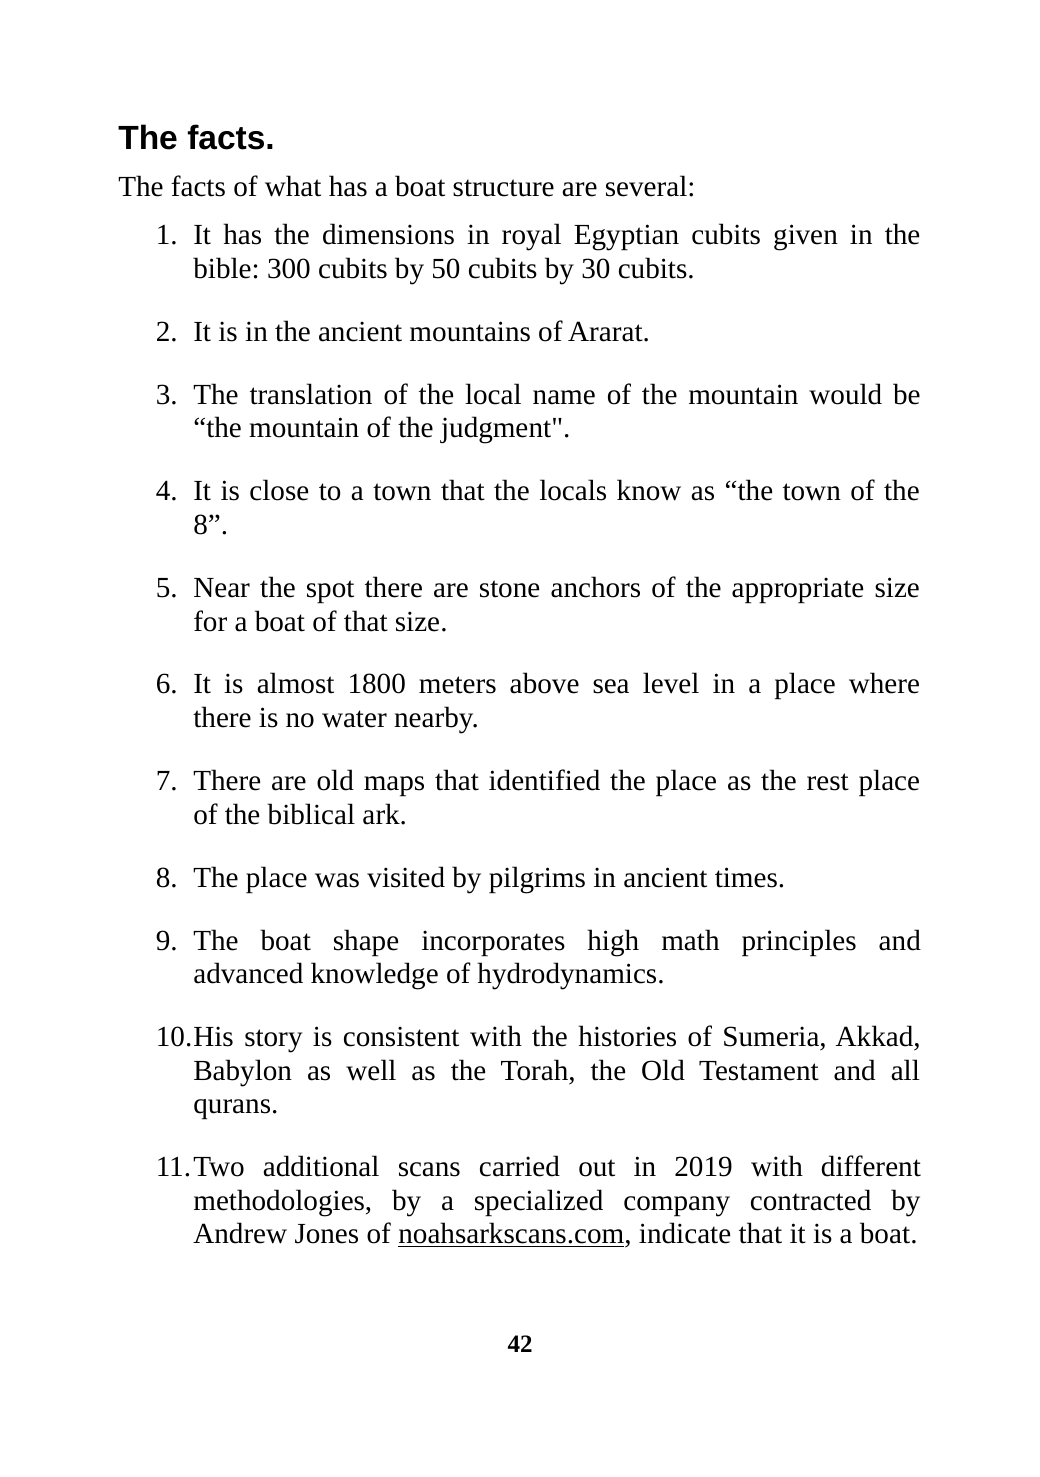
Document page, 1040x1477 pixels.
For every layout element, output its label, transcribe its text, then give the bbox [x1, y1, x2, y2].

list The translation of the local name of the mountain would be “the mountain of the judgment". [156, 377, 921, 444]
list It is in the ancient mountains of Ararat. [156, 314, 921, 347]
text The facts of what has a boat structure are several: [118, 169, 921, 203]
list His story is consistent with the histories of Sumeria, Akkad, Babylon as well as the Torah, the Old Testament and all qurans. [156, 1019, 921, 1120]
list Near the spot there are stone anchors of the appropriate size for a boat of that size. [156, 570, 921, 637]
list The place was visited by pilgrims in ancient times. [156, 860, 921, 893]
list It has the dimensions in royal Egyptian cubits given in the bible: 300 cubits by 50 cubits by 30 cubits. [156, 217, 921, 284]
list There are old maps that identified the place as the rest place of the biblical ark. [156, 763, 921, 830]
list The boat shape incorporates high math principles and advanced knowledge of hydrodynamics. [156, 923, 921, 990]
list It is close to a town that the locals know as “the town of the 8”. [156, 473, 921, 541]
list Two additional scans carried out in 2019 with different methodologies, by a specialized company contracted by Andrew Jones of noahsarkscans.com, indicate that it is a boat. [156, 1149, 921, 1250]
list It is almost 1800 meters above sea level in a place where there is no water nearby. [156, 667, 921, 734]
subtitle The facts. [118, 118, 921, 157]
